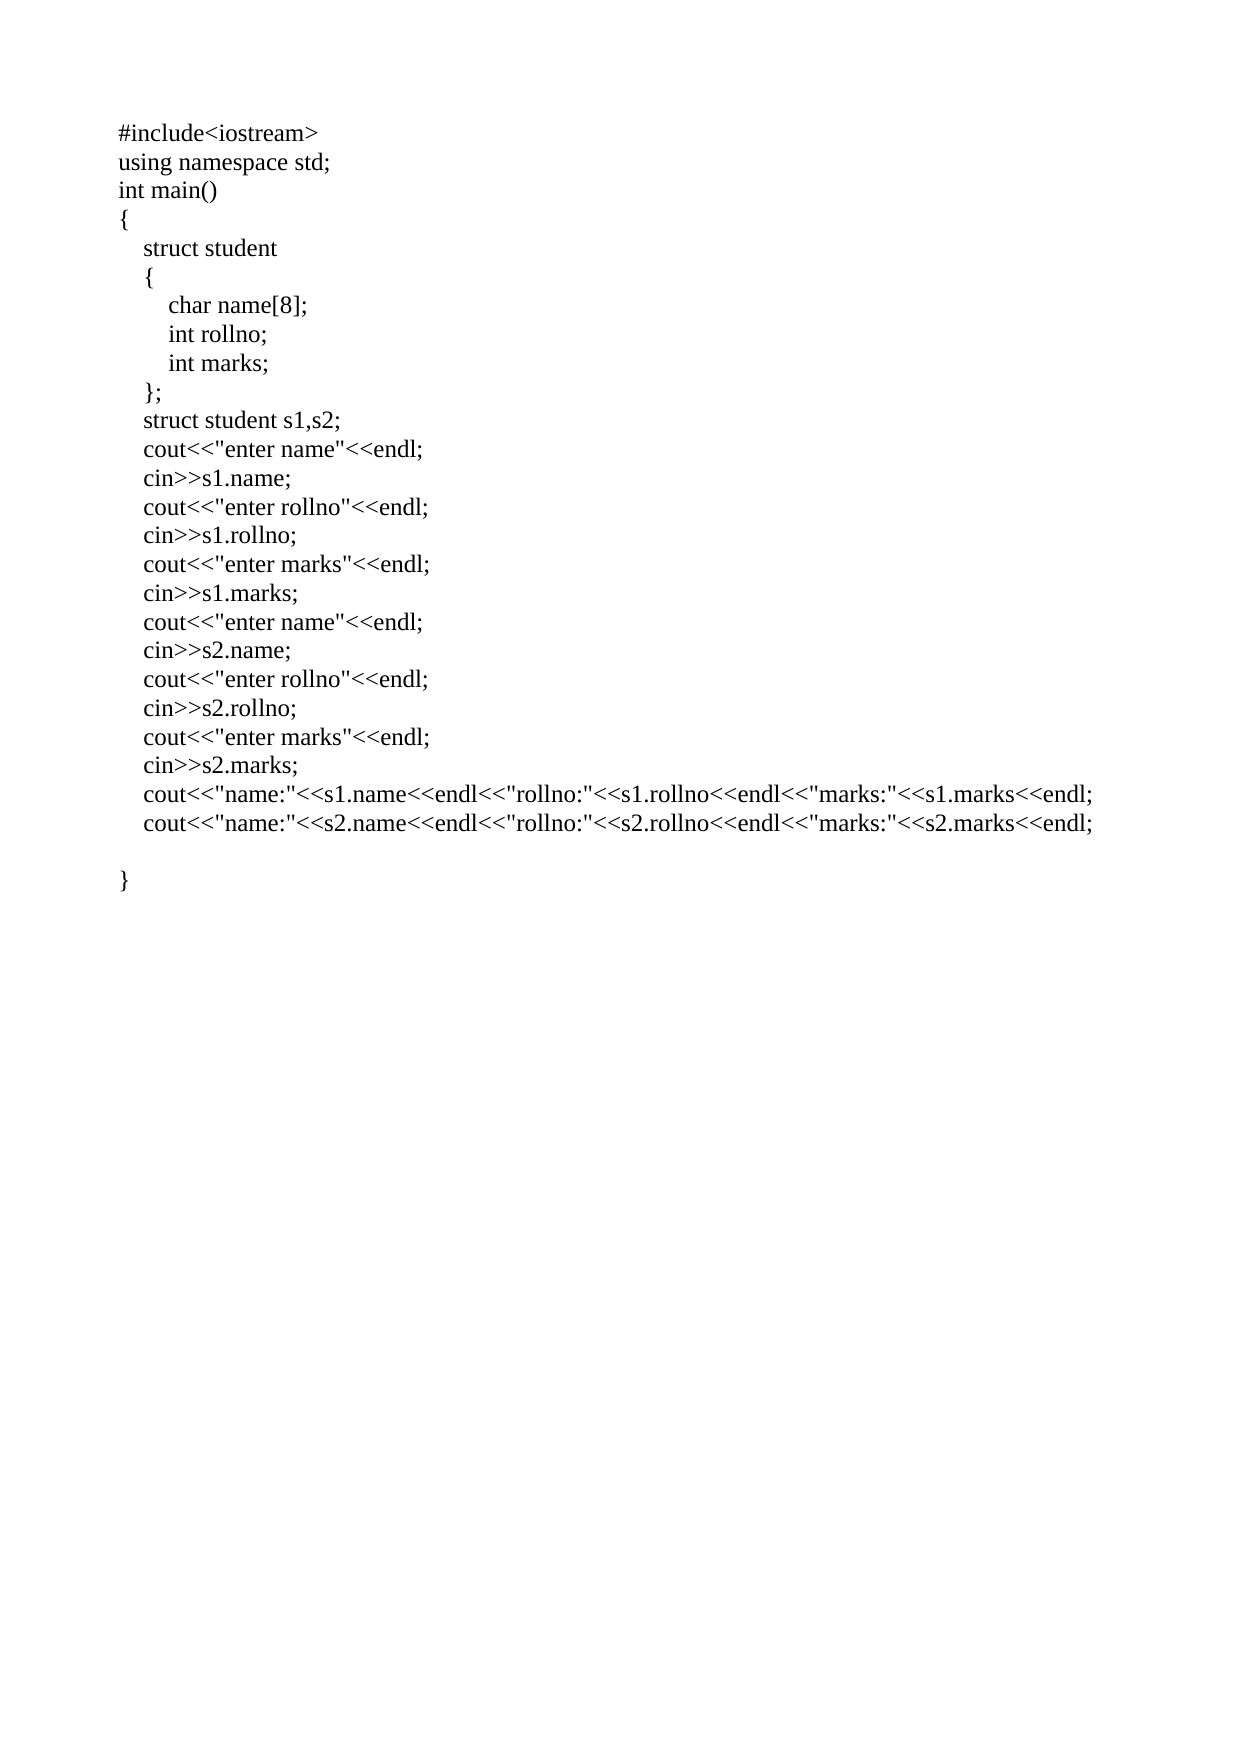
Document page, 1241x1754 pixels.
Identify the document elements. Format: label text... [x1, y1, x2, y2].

text cin>>s1.name; [118, 463, 1122, 492]
text cin>>s2.name; [118, 636, 1122, 664]
text cout<<"enter marks"<<endl; [118, 549, 1122, 578]
text cout<<"enter name"<<endl; [118, 434, 1122, 463]
text cin>>s1.marks; [118, 578, 1122, 607]
text int main() [118, 176, 1122, 204]
text cout<<"enter marks"<<endl; [118, 722, 1122, 751]
text cin>>s2.marks; [118, 751, 1122, 779]
text cout<<"enter name"<<endl; [118, 607, 1122, 636]
text } [118, 866, 1122, 894]
text cout<<"name:"<<s2.name<<endl<<"rollno:"<<s2.rollno<<endl<<"marks:"<<s2.marks<<endl; [118, 808, 1122, 837]
text char name[8]; [118, 291, 1122, 319]
text struct student [118, 233, 1122, 262]
text #include<iostream> [118, 118, 1122, 147]
text cout<<"enter rollno"<<endl; [118, 664, 1122, 693]
text struct student s1,s2; [118, 406, 1122, 434]
text cout<<"enter rollno"<<endl; [118, 492, 1122, 521]
text cin>>s2.rollno; [118, 693, 1122, 722]
text { [118, 204, 1122, 233]
text cout<<"name:"<<s1.name<<endl<<"rollno:"<<s1.rollno<<endl<<"marks:"<<s1.marks<<endl; [118, 779, 1122, 808]
text { [118, 262, 1122, 291]
text int marks; [118, 348, 1122, 377]
text cin>>s1.rollno; [118, 521, 1122, 549]
text }; [118, 377, 1122, 406]
text int rollno; [118, 319, 1122, 348]
text using namespace std; [118, 147, 1122, 176]
